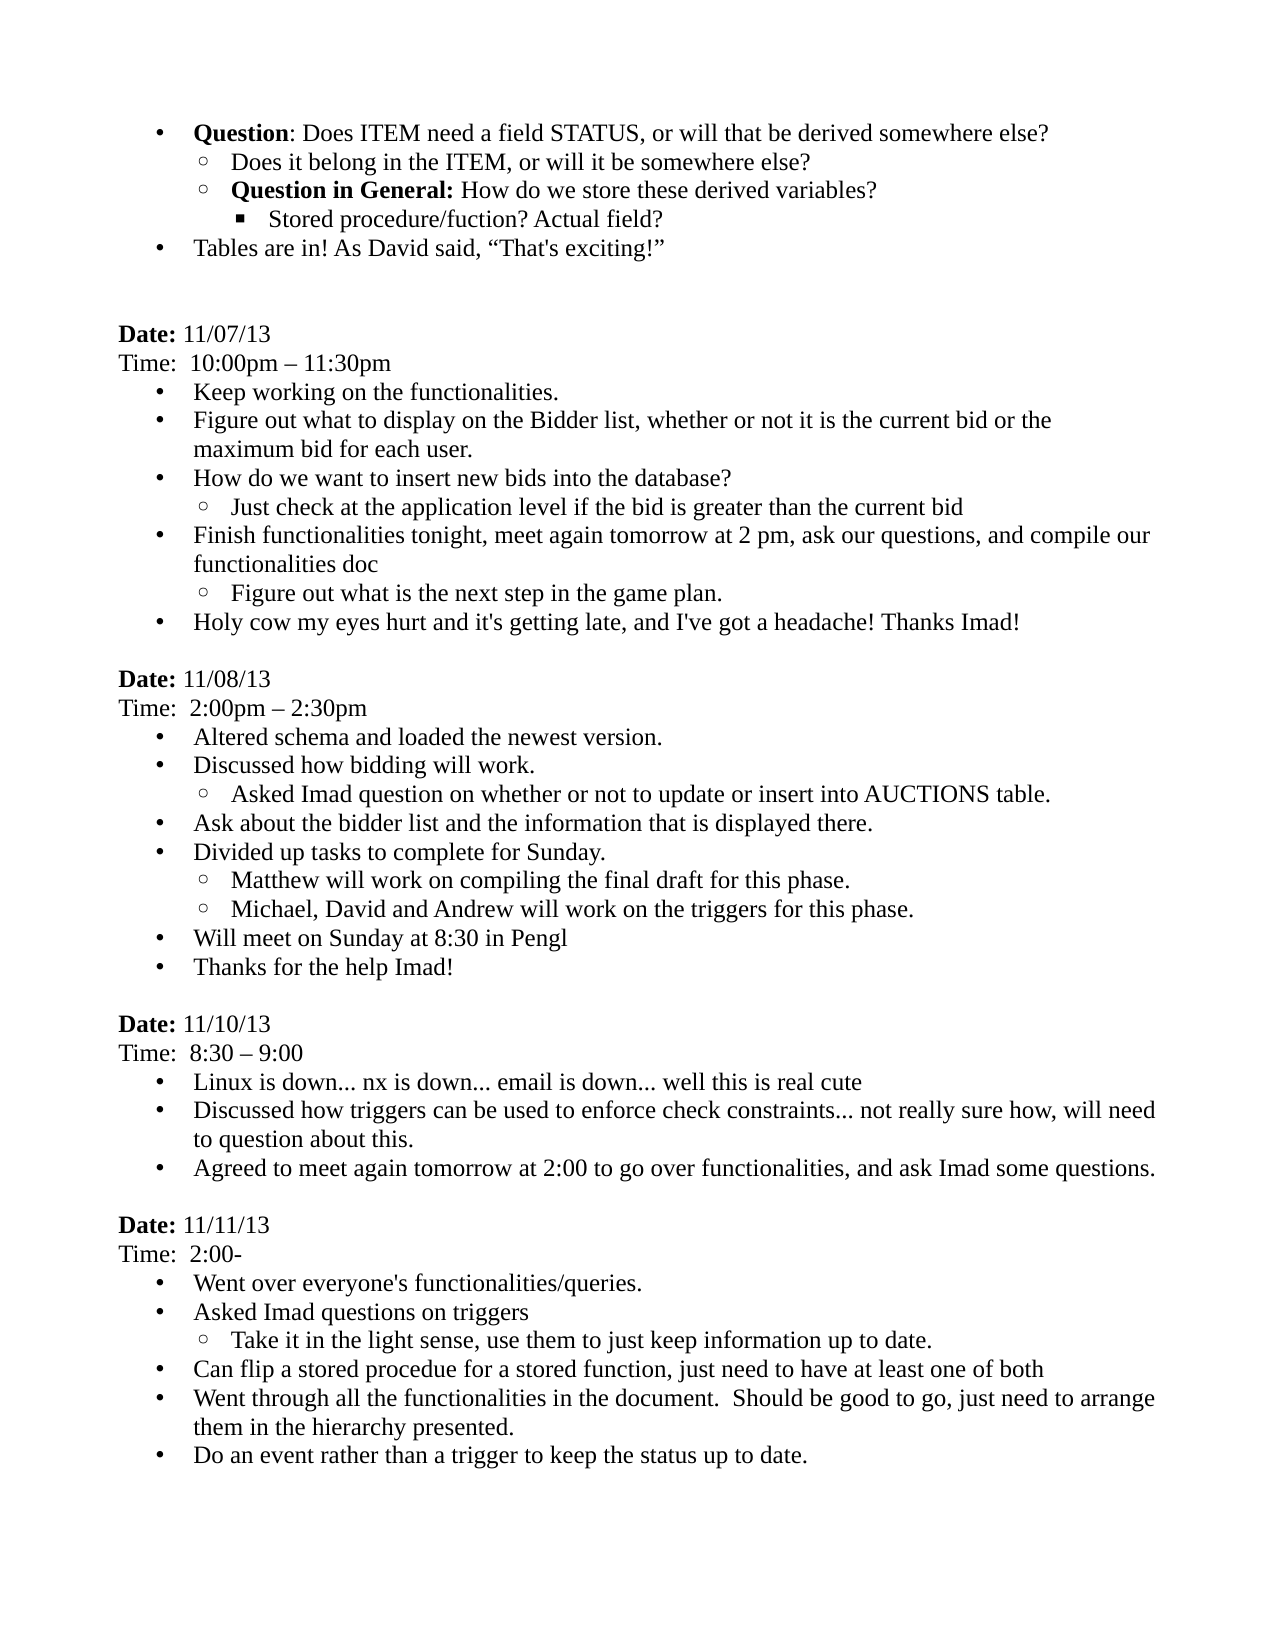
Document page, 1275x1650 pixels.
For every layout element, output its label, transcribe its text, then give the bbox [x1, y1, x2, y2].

list Went through all the functionalities in the document. Should be good to go, just need to arrange them in the hierarchy presented. [156, 1383, 1157, 1441]
text Date: 11/07/13 [118, 319, 1157, 348]
list Altered schema and loaded the newest version. [156, 722, 1157, 751]
text Time: 10:00pm – 11:30pm [118, 348, 1157, 377]
list Can flip a stored procedue for a stored function, just need to have at least one of both [156, 1354, 1157, 1383]
list Take it in the light sense, use them to just keep information up to date. [193, 1326, 1157, 1354]
list Question: Does ITEM need a field STATUS, or will that be derived somewhere else? [156, 118, 1157, 147]
list Thanks for the help Imad! [156, 952, 1157, 981]
list Asked Imad questions on triggers [156, 1297, 1157, 1326]
list Discussed how triggers can be used to enforce check constraints... not really sure how, will need to question about this. [156, 1096, 1157, 1153]
text Time: 2:00pm – 2:30pm [118, 693, 1157, 722]
list Matthew will work on compiling the final draft for this phase. [193, 866, 1157, 894]
text Date: 11/08/13 [118, 664, 1157, 693]
list Michael, David and Andrew will work on the triggers for this phase. [193, 894, 1157, 923]
list How do we want to insert new bids into the database? [156, 463, 1157, 492]
list Do an event rather than a trigger to keep the status up to date. [156, 1441, 1157, 1469]
list Does it belong in the ITEM, or will it be somewhere else? [193, 147, 1157, 176]
list Ask about the bidder list and the information that is displayed there. [156, 808, 1157, 837]
list Went over everyone's functionalities/queries. [156, 1268, 1157, 1297]
list Keep working on the functionalities. [156, 377, 1157, 406]
list Stored procedure/fuction? Actual field? [231, 204, 1157, 233]
list Tables are in! As David said, “That's exciting!” [156, 233, 1157, 262]
text Time: 8:30 – 9:00 [118, 1038, 1157, 1067]
list Holy cow my eyes hurt and it's getting late, and I've got a headache! Thanks Imad! [156, 607, 1157, 636]
text Date: 11/11/13 [118, 1211, 1157, 1239]
list Will meet on Sunday at 8:30 in Pengl [156, 923, 1157, 952]
list Divided up tasks to complete for Sunday. [156, 837, 1157, 866]
text Time: 2:00- [118, 1239, 1157, 1268]
list Just check at the application level if the bid is greater than the current bid [193, 492, 1157, 521]
list Linux is down... nx is down... email is down... well this is real cute [156, 1067, 1157, 1096]
text Date: 11/10/13 [118, 1009, 1157, 1038]
list Figure out what to display on the Bidder list, whether or not it is the current bid or the maximum bid for each user. [156, 406, 1157, 463]
list Asked Imad question on whether or not to update or insert into AUCTIONS table. [193, 779, 1157, 808]
list Question in General: How do we store these derived variables? [193, 176, 1157, 204]
list Agreed to meet again tomorrow at 2:00 to go over functionalities, and ask Imad some questions. [156, 1153, 1157, 1182]
list Finish functionalities tonight, meet again tomorrow at 2 pm, ask our questions, and compile our functionalities doc [156, 521, 1157, 578]
list Discussed how bidding will work. [156, 751, 1157, 779]
list Figure out what is the next step in the game plan. [193, 578, 1157, 607]
